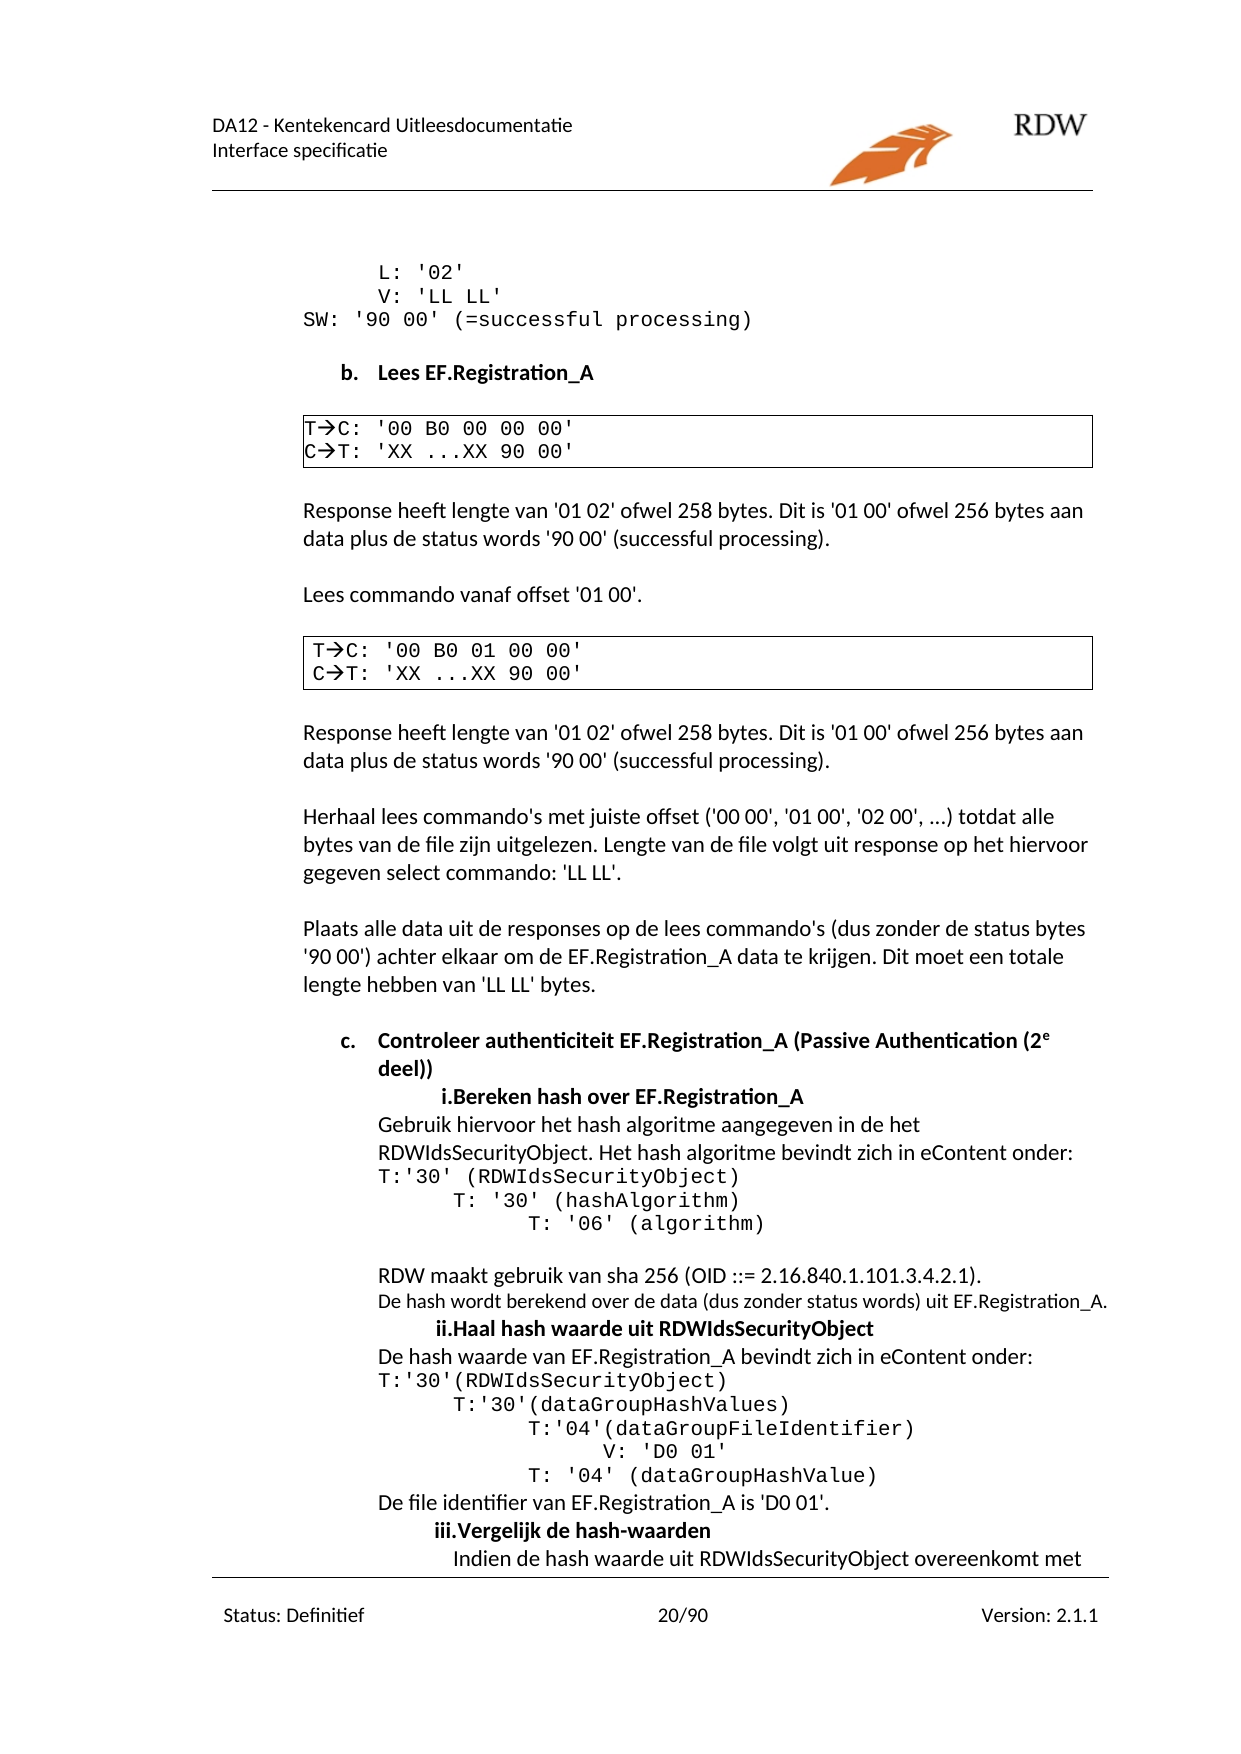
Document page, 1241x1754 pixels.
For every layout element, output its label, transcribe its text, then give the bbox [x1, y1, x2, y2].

list Lees EF.Registration_A [340, 358, 1093, 387]
text TC: '00 B0 00 00 00' [304, 416, 1092, 438]
text T: '04' (dataGroupHashValue) [453, 1465, 1093, 1488]
text Response heeft lengte van '01 02' ofwel 258 bytes. Dit is '01 00' ofwel 256 bytes aan data plus de status words '90 00' (successful processing). [303, 718, 1093, 774]
list Vergelijk de hash-waarden Indien de hash waarde uit RDWIdsSecurityObject overeenkomt met [434, 1516, 1093, 1572]
text T: '30' (hashAlgorithm) [378, 1190, 1093, 1213]
text V: 'D0 01' [453, 1441, 1093, 1465]
text Lees commando vanaf offset '01 00'. [303, 580, 1093, 608]
list Haal hash waarde uit RDWIdsSecurityObject [434, 1314, 1093, 1342]
text CT: 'XX ...XX 90 00' [304, 660, 1092, 689]
text V: 'LL LL' [303, 286, 1093, 309]
text Gebruik hiervoor het hash algoritme aangegeven in de het RDWIdsSecurityObject. Het hash algoritme bevindt zich in eContent onder: [378, 1110, 1093, 1166]
text SW: '90 00' (=successful processing) [303, 309, 1093, 333]
text T:'04'(dataGroupFileIdentifier) [453, 1417, 1093, 1441]
text De hash waarde van EF.Registration_A bevindt zich in eContent onder: [337, 1342, 1093, 1370]
text Herhaal lees commando's met juiste offset ('00 00', '01 00', '02 00', ...) totdat alle bytes van de file zijn uitgelezen. Lengte van de file volgt uit response op het hiervoor gegeven select commando: 'LL LL'. [303, 802, 1093, 886]
text CT: 'XX ...XX 90 00' [304, 438, 1092, 467]
text De file identifier van EF.Registration_A is 'D0 01'. [378, 1488, 1093, 1516]
text L: '02' [303, 262, 1093, 286]
text T:'30'(RDWIdsSecurityObject) [378, 1370, 1093, 1394]
text Plaats alle data uit de responses op de lees commando's (dus zonder de status bytes '90 00') achter elkaar om de EF.Registration_A data te krijgen. Dit moet een totale lengte hebben van 'LL LL' bytes. [303, 914, 1093, 998]
text De hash wordt berekend over de data (dus zonder status words) uit EF.Registration_A. [378, 1289, 1142, 1314]
text Response heeft lengte van '01 02' ofwel 258 bytes. Dit is '01 00' ofwel 256 bytes aan data plus de status words '90 00' (successful processing). [303, 496, 1093, 552]
list Bereken hash over EF.Registration_A [434, 1082, 1093, 1110]
text T:'30'(dataGroupHashValues) [378, 1394, 1093, 1417]
text T: '06' (algorithm) [453, 1213, 1093, 1237]
list Controleer authenticiteit EF.Registration_A (Passive Authentication (2e deel)) [340, 1026, 1093, 1082]
text RDW maakt gebruik van sha 256 (OID ::= 2.16.840.1.101.3.4.2.1). [303, 1261, 1093, 1289]
text TC: '00 B0 01 00 00' [304, 637, 1092, 660]
text T:'30' (RDWIdsSecurityObject) [378, 1166, 1093, 1190]
